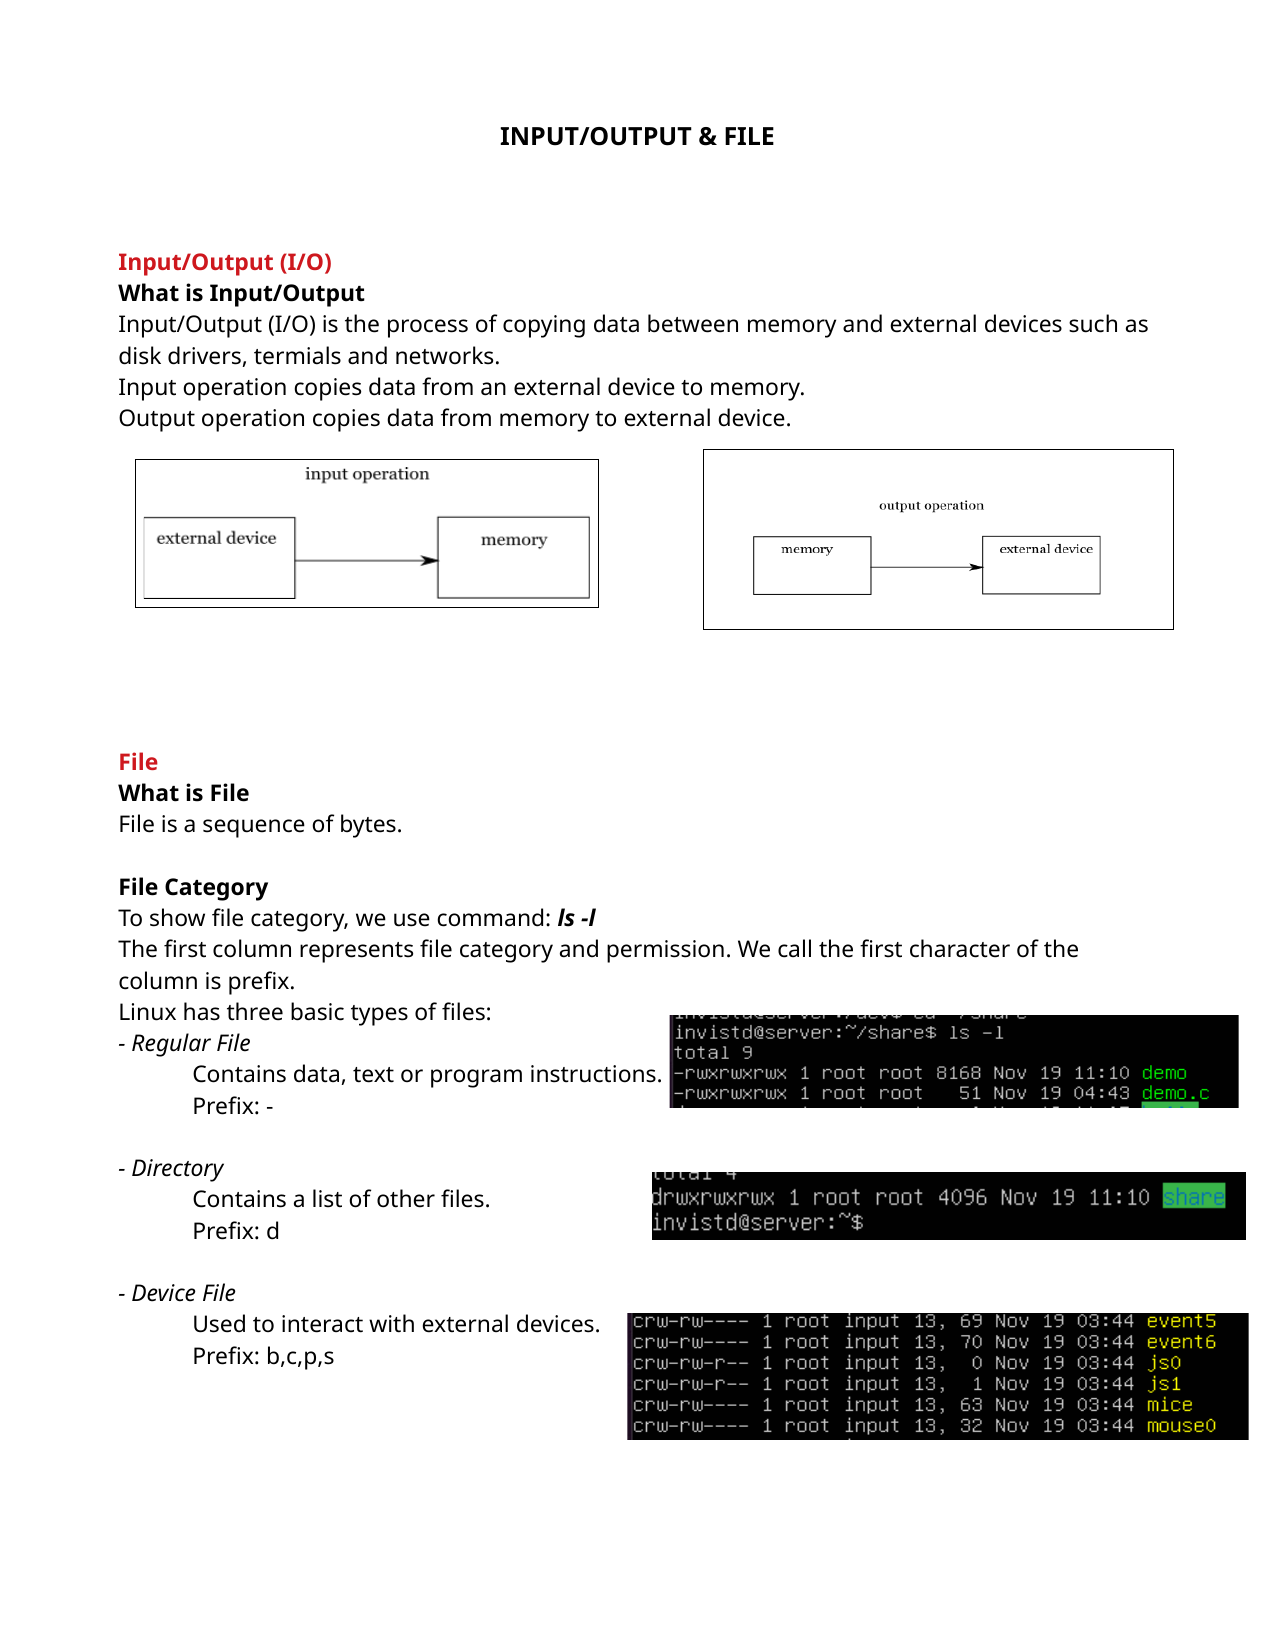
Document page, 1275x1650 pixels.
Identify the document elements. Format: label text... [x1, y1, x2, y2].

text What is Input/Output [118, 277, 1157, 308]
text INPUT/OUTPUT & FILE [118, 118, 1157, 152]
text - Directory [118, 1152, 1157, 1183]
picture [712, 458, 1164, 621]
picture [627, 1313, 1249, 1440]
text File is a sequence of bytes. [118, 808, 1157, 840]
picture [143, 467, 590, 599]
text Input/Output (I/O) [118, 246, 1157, 277]
text The first column represents file category and permission. We call the first character of the column is prefix. [118, 933, 1157, 996]
text File Category [118, 871, 1157, 902]
text Contains data, text or program instructions. [118, 1058, 669, 1090]
text Prefix: d [118, 1215, 1157, 1246]
text Prefix: - [118, 1090, 1157, 1121]
picture [669, 1015, 1239, 1108]
picture [652, 1172, 1246, 1240]
text File [118, 746, 1157, 777]
text Input operation copies data from an external device to memory. [118, 371, 1157, 402]
text Contains a list of other files. [118, 1183, 652, 1215]
text Linux has three basic types of files: [118, 996, 1157, 1027]
text To show file category, we use command: ls -l [118, 902, 1157, 933]
text - Regular File [118, 1027, 669, 1058]
text Input/Output (I/O) is the process of copying data between memory and external devices such as disk drivers, termials and networks. [118, 308, 1157, 371]
text Prefix: b,c,p,s [118, 1340, 627, 1371]
text What is File [118, 777, 1157, 808]
text Used to interact with external devices. [118, 1308, 1157, 1340]
text - Device File [118, 1277, 1157, 1308]
text Output operation copies data from memory to external device. [118, 402, 1157, 433]
